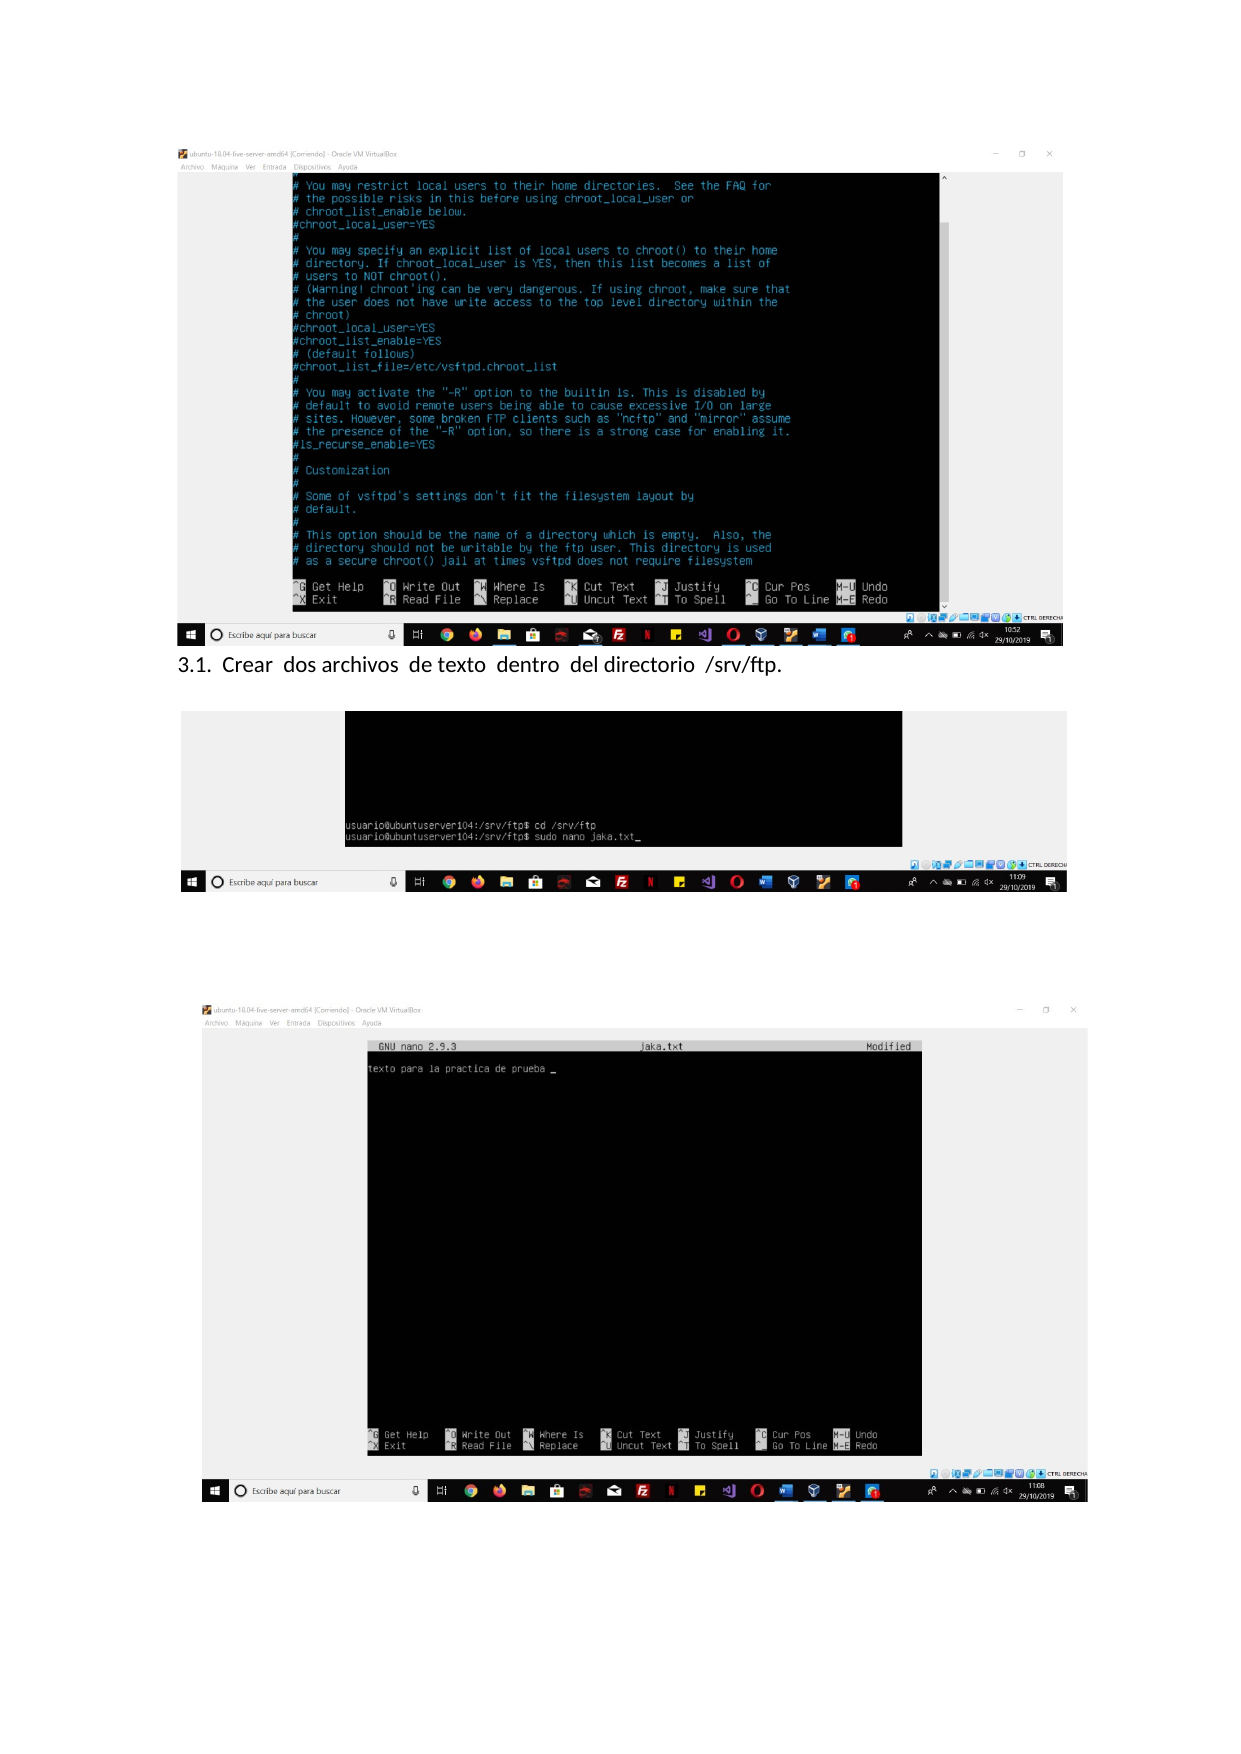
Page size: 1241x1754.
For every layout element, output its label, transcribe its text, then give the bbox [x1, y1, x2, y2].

picture [202, 1003, 1088, 1502]
picture [177, 147, 1063, 646]
text 3.1. Crear dos archivos de texto dentro del directorio /srv/ftp. [177, 646, 1063, 678]
picture [181, 711, 1067, 892]
